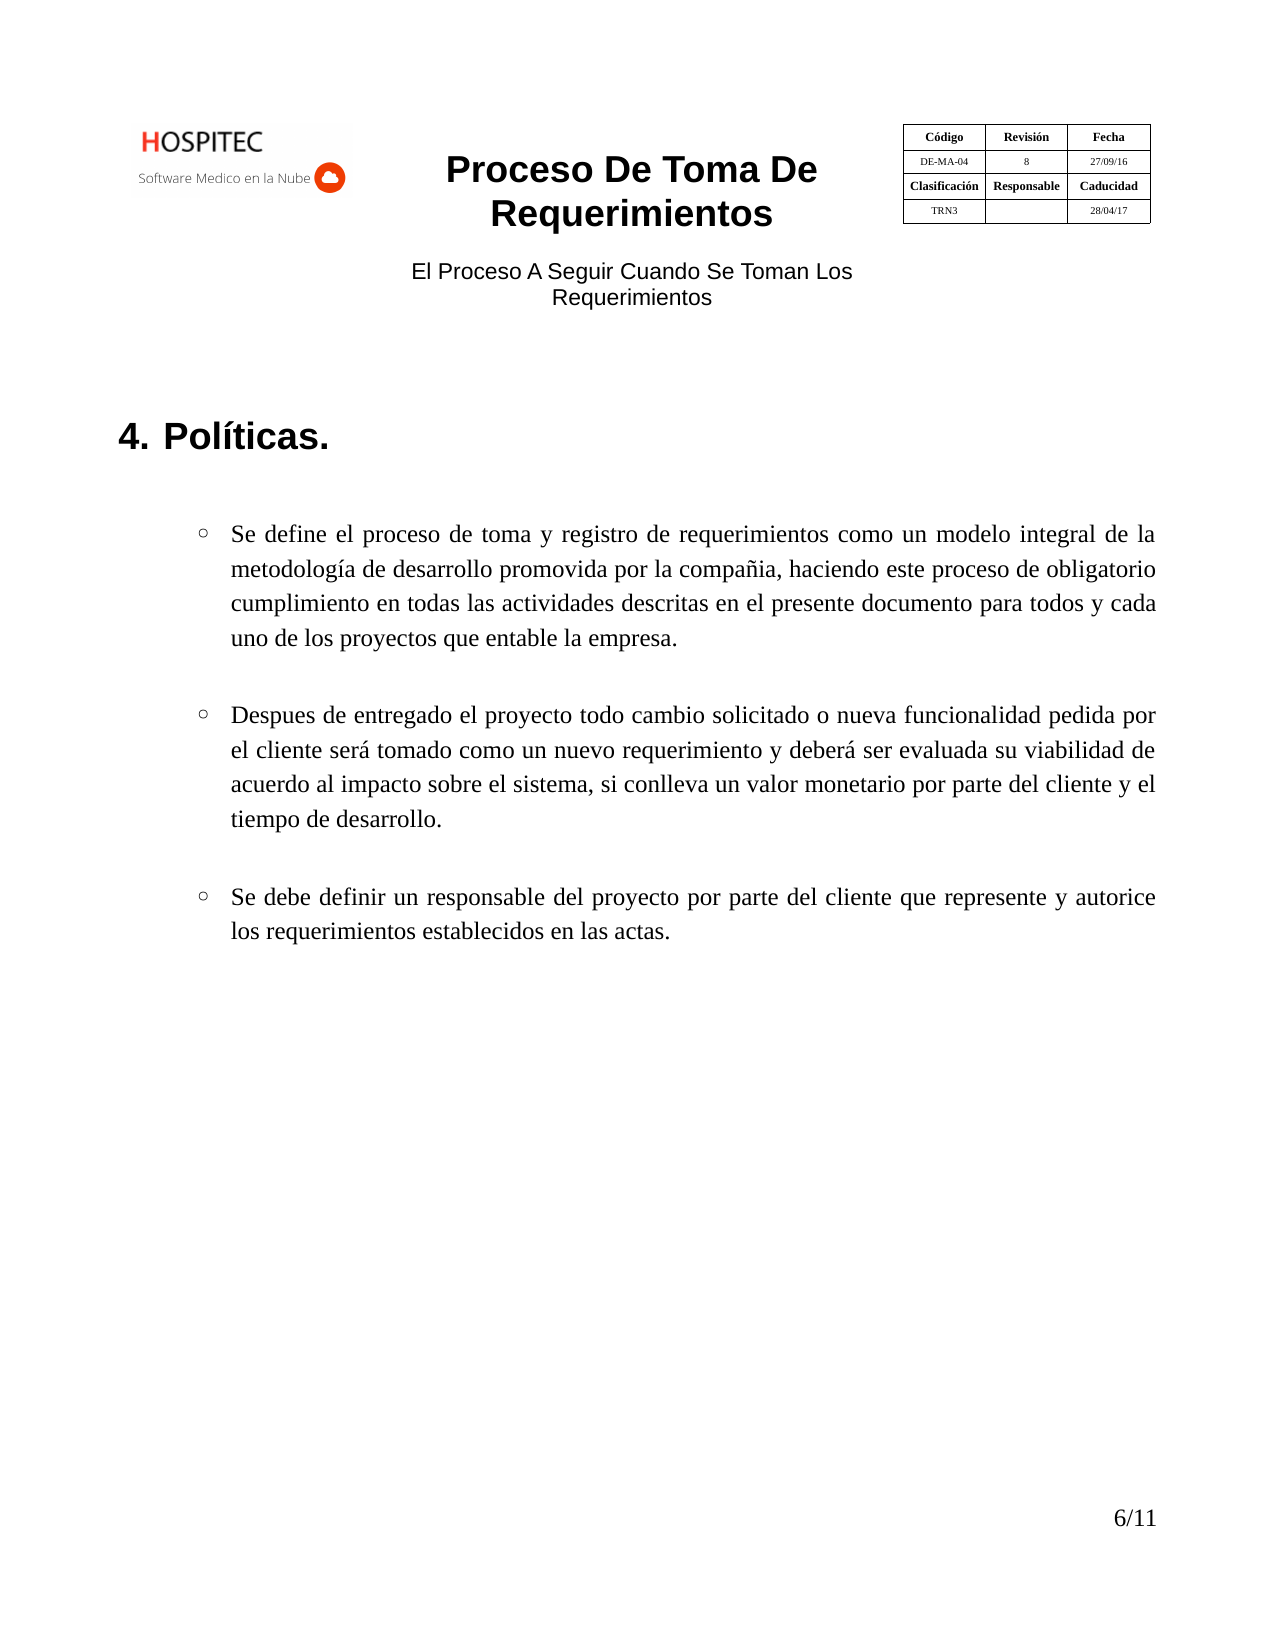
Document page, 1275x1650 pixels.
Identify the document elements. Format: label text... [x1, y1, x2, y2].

subtitle Políticas. [118, 414, 1157, 458]
list Despues de entregado el proyecto todo cambio solicitado o nueva funcionalidad pedida por el cliente será tomado como un nuevo requerimiento y deberá ser evaluada su viabilidad de acuerdo al impacto sobre el sistema, si conlleva un valor monetario por parte del cliente y el tiempo de desarrollo. [193, 701, 1157, 833]
list Se define el proceso de toma y registro de requerimientos como un modelo integral de la metodología de desarrollo promovida por la compañia, haciendo este proceso de obligatorio cumplimiento en todas las actividades descritas en el presente documento para todos y cada uno de los proyectos que entable la empresa. [193, 519, 1157, 652]
picture [131, 123, 353, 198]
list Se debe definir un responsable del proyecto por parte del cliente que represente y autorice los requerimientos establecidos en las actas. [193, 882, 1157, 945]
